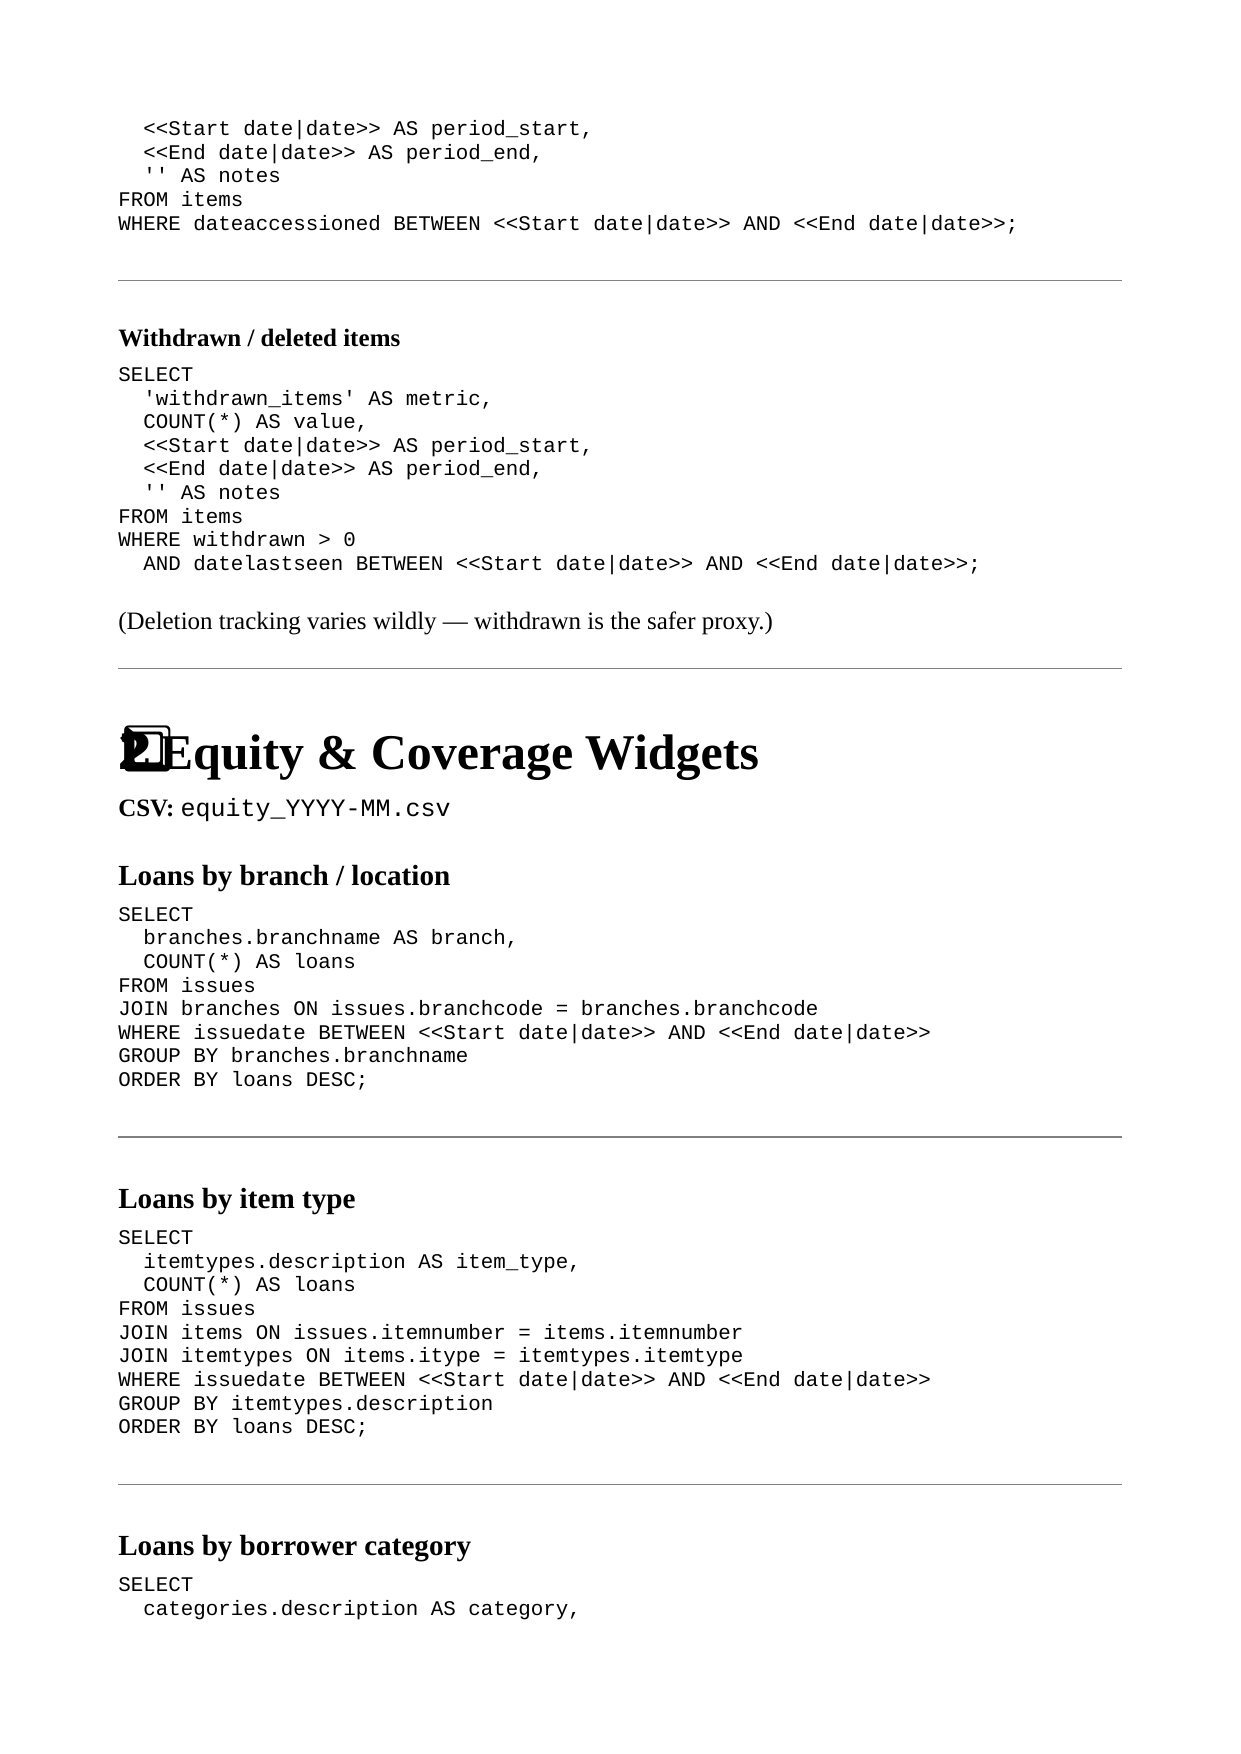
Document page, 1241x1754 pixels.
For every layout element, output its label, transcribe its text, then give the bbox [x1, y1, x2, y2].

text WHERE issuedate BETWEEN <<Start date|date>> AND <<End date|date>> [118, 1022, 1122, 1046]
text COUNT(*) AS loans [118, 1274, 1122, 1298]
text SELECT [118, 1574, 1122, 1598]
text FROM issues [118, 974, 1122, 998]
text CSV: equity_YYYY-MM.csv [118, 793, 1122, 824]
subtitle Loans by item type [118, 1181, 1122, 1215]
text ORDER BY loans DESC; [118, 1416, 1122, 1440]
text JOIN items ON issues.itemnumber = items.itemnumber [118, 1322, 1122, 1345]
text itemtypes.description AS item_type, [118, 1251, 1122, 1274]
text SELECT [118, 364, 1122, 387]
text GROUP BY branches.branchname [118, 1046, 1122, 1069]
text categories.description AS category, [118, 1598, 1122, 1622]
text WHERE issuedate BETWEEN <<Start date|date>> AND <<End date|date>> [118, 1369, 1122, 1393]
text '' AS notes [118, 482, 1122, 506]
text 'withdrawn_items' AS metric, [118, 387, 1122, 411]
subtitle Withdrawn / deleted items [118, 323, 1122, 351]
text WHERE withdrawn > 0 [118, 529, 1122, 553]
subtitle 2️⃣ Equity & Coverage Widgets [118, 723, 1122, 781]
text <<End date|date>> AS period_end, [118, 142, 1122, 165]
text <<Start date|date>> AS period_start, [118, 435, 1122, 458]
subtitle Loans by branch / location [118, 858, 1122, 891]
text SELECT [118, 1227, 1122, 1251]
text AND datelastseen BETWEEN <<Start date|date>> AND <<End date|date>>; [118, 553, 1122, 577]
text COUNT(*) AS loans [118, 951, 1122, 974]
text FROM issues [118, 1298, 1122, 1322]
text COUNT(*) AS value, [118, 411, 1122, 435]
text JOIN branches ON issues.branchcode = branches.branchcode [118, 998, 1122, 1022]
subtitle Loans by borrower category [118, 1528, 1122, 1562]
text SELECT [118, 904, 1122, 927]
text FROM items [118, 189, 1122, 213]
text FROM items [118, 506, 1122, 529]
text <<Start date|date>> AS period_start, [118, 118, 1122, 142]
text (Deletion tracking varies wildly — withdrawn is the safer proxy.) [118, 606, 1122, 635]
text WHERE dateaccessioned BETWEEN <<Start date|date>> AND <<End date|date>>; [118, 213, 1122, 236]
text ORDER BY loans DESC; [118, 1069, 1122, 1093]
text GROUP BY itemtypes.description [118, 1393, 1122, 1416]
text '' AS notes [118, 165, 1122, 189]
text branches.branchname AS branch, [118, 927, 1122, 951]
text JOIN itemtypes ON items.itype = itemtypes.itemtype [118, 1345, 1122, 1369]
text <<End date|date>> AS period_end, [118, 458, 1122, 482]
